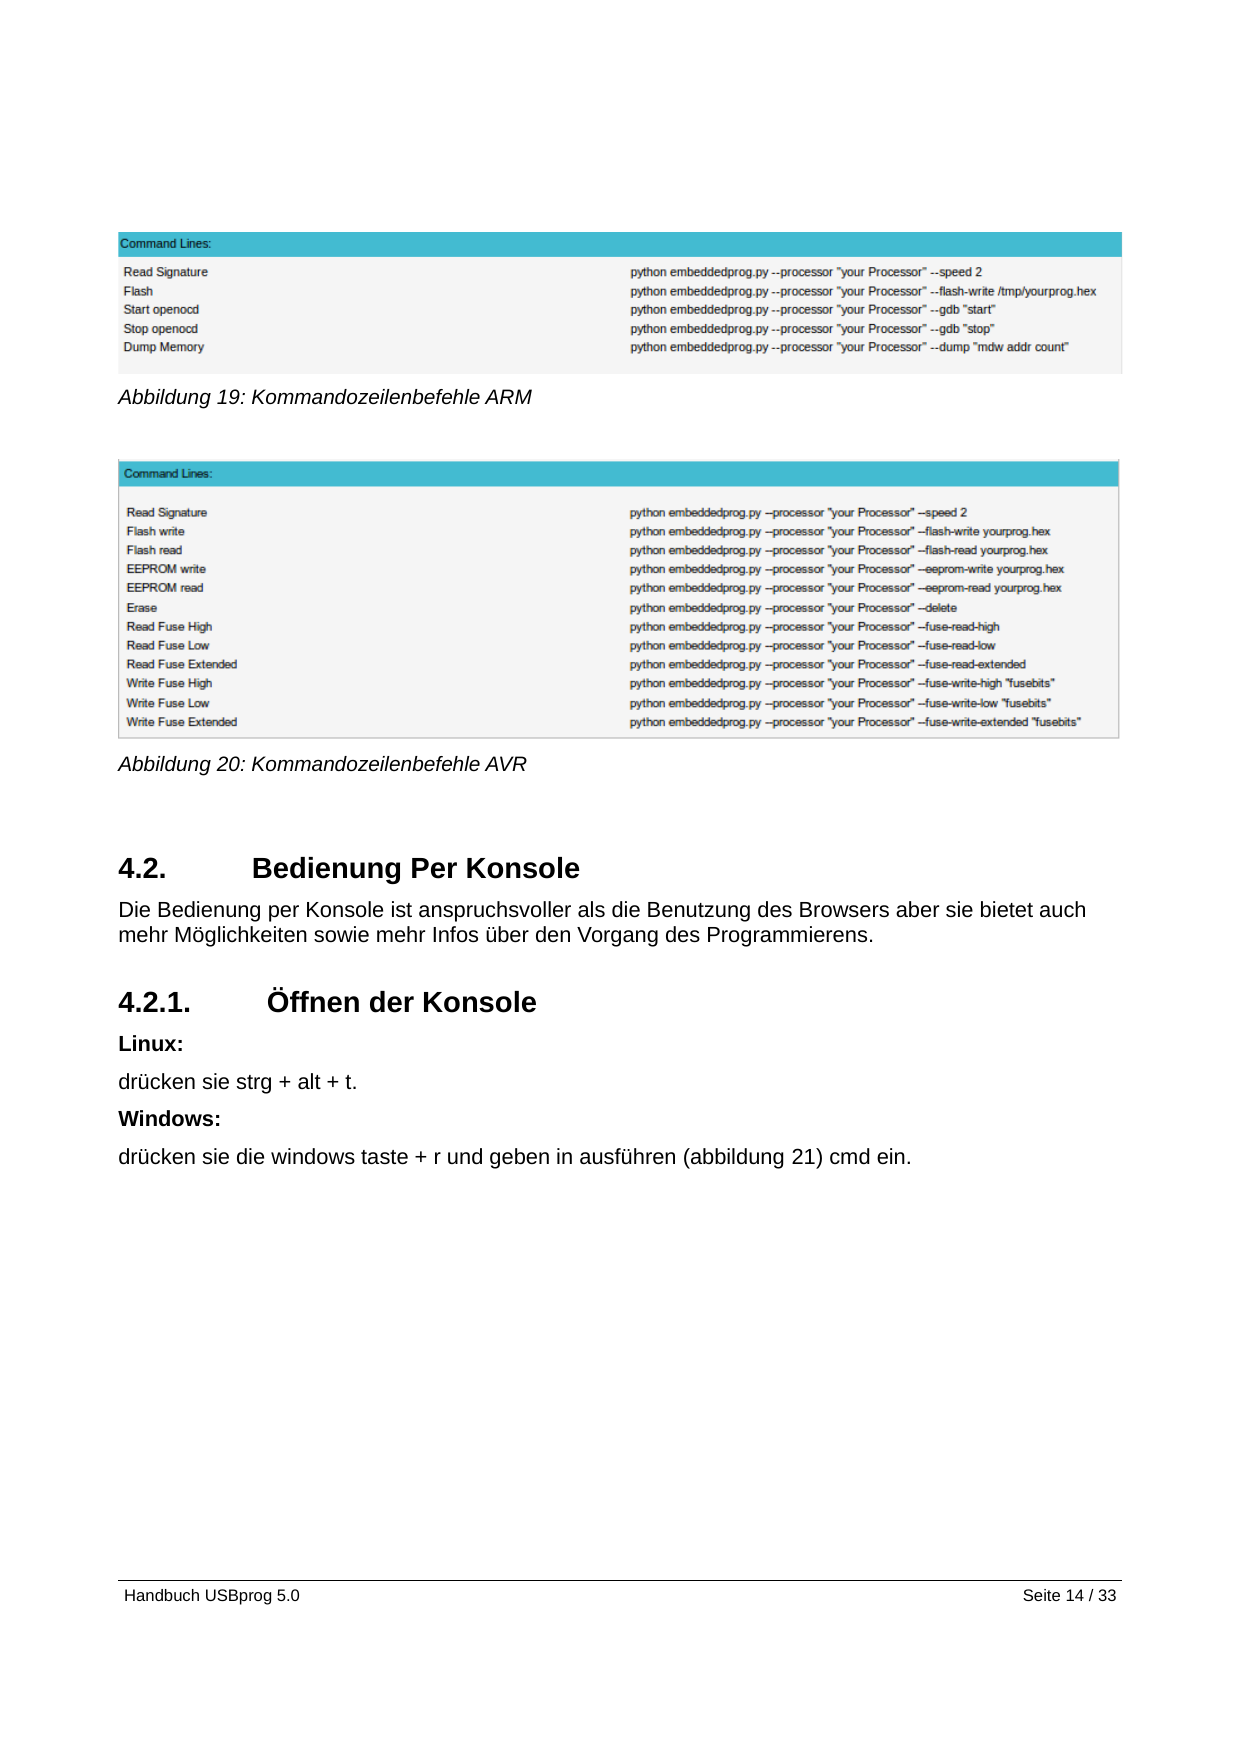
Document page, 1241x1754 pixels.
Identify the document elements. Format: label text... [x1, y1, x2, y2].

text Linux: [118, 1031, 1122, 1056]
text Windows: [118, 1106, 1122, 1131]
text drücken sie die windows taste + r und geben in ausführen (abbildung 21) cmd ein. [118, 1144, 1122, 1169]
text Abbildung 19: Kommandozeilenbefehle ARM [118, 374, 1122, 409]
subtitle Bedienung Per Konsole [118, 851, 1122, 884]
text Abbildung 20: Kommandozeilenbefehle AVR [118, 740, 1122, 776]
text Die Bedienung per Konsole ist anspruchsvoller als die Benutzung des Browsers aber sie bietet auch mehr Möglichkeiten sowie mehr Infos über den Vorgang des Programmierens. [118, 897, 1122, 947]
text drücken sie strg + alt + t. [118, 1068, 1122, 1094]
picture [118, 459, 1122, 740]
subtitle Öffnen der Konsole [118, 985, 1122, 1018]
picture [118, 232, 1123, 374]
